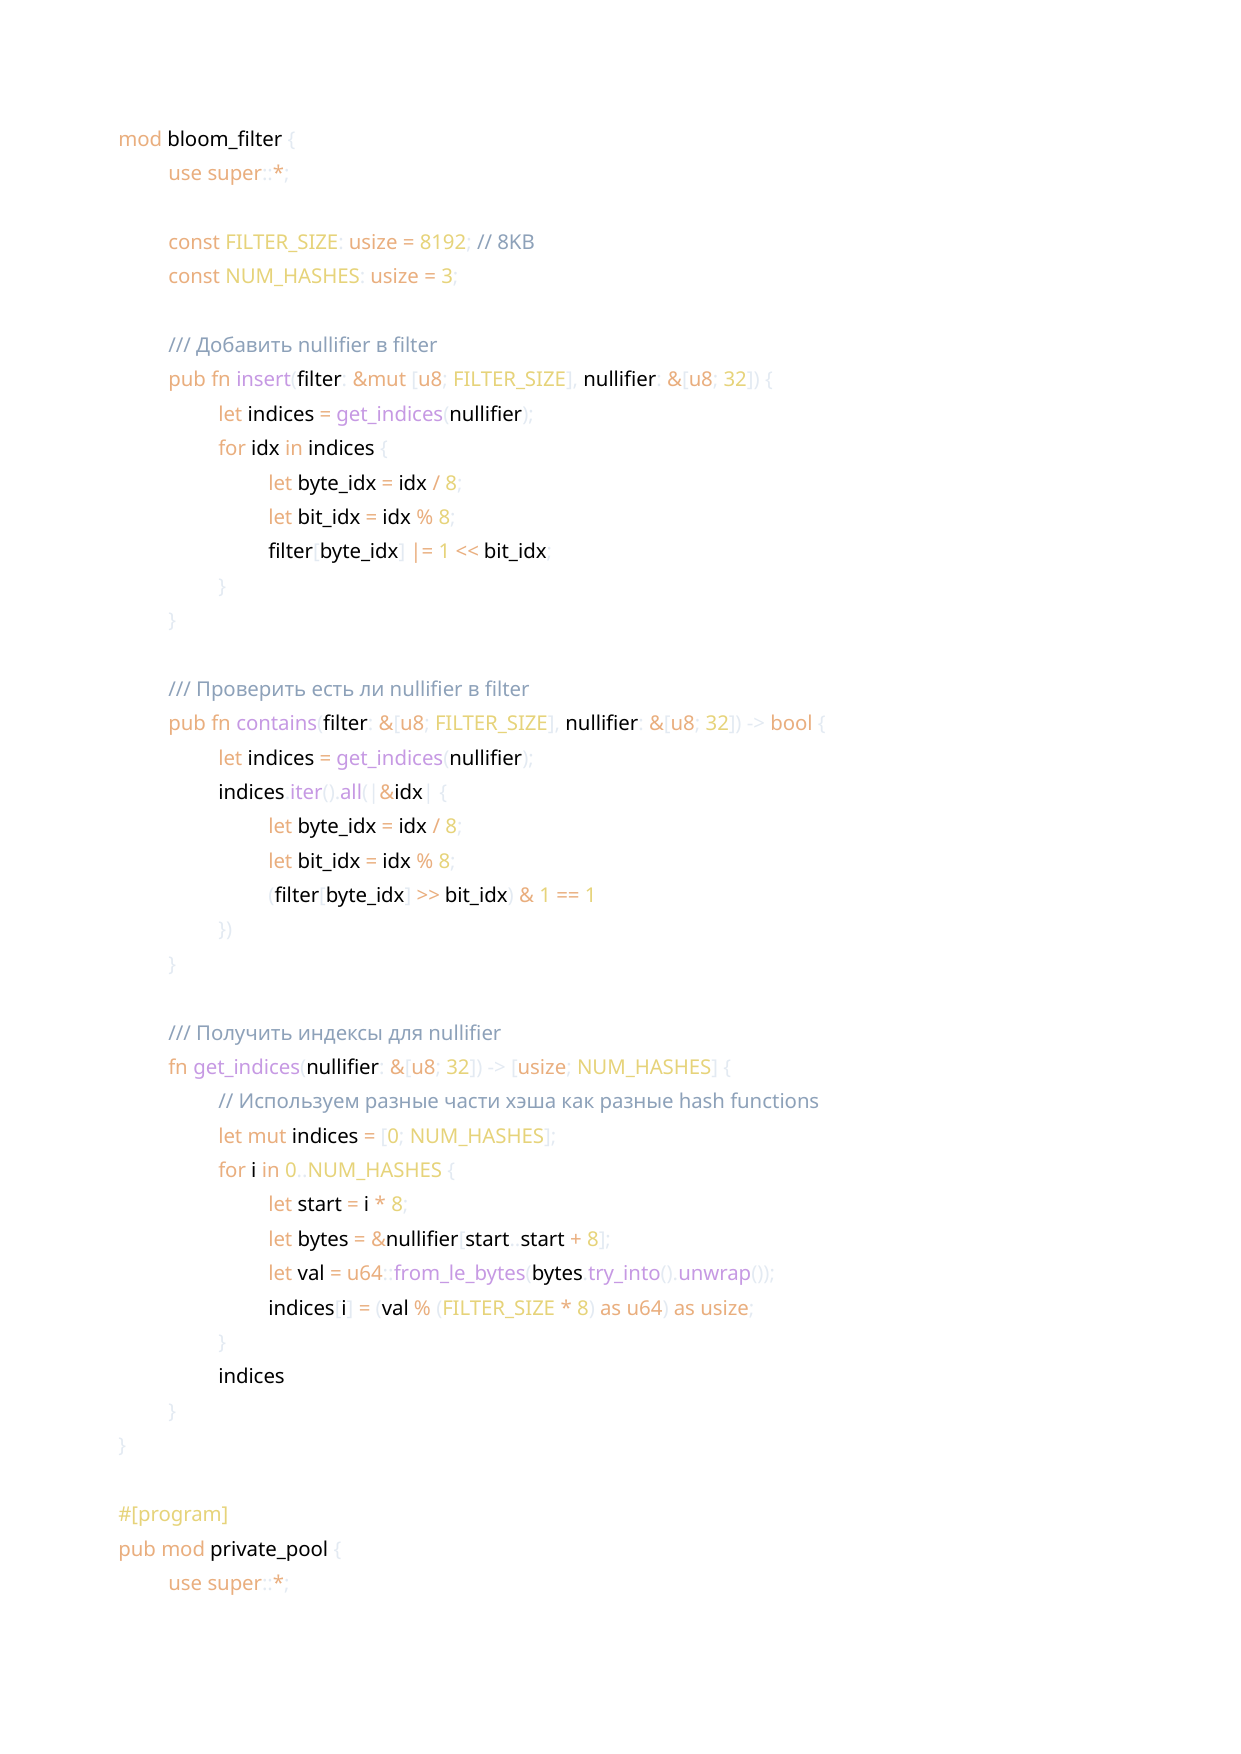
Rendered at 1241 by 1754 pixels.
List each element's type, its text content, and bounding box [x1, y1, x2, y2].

text let val = u64::from_le_bytes(bytes.try_into().unwrap()); [118, 1252, 1122, 1287]
text indices.iter().all(|&idx| { [118, 771, 1122, 806]
text pub fn insert(filter: &mut [u8; FILTER_SIZE], nullifier: &[u8; 32]) { [118, 359, 1122, 393]
text #[program] [118, 1493, 1122, 1527]
text use super::*; [118, 152, 1122, 187]
text } [118, 565, 1122, 599]
text pub mod private_pool { [118, 1527, 1122, 1562]
text let bytes = &nullifier[start..start + 8]; [118, 1218, 1122, 1252]
text for i in 0..NUM_HASHES { [118, 1149, 1122, 1184]
text } [118, 1321, 1122, 1356]
text let mut indices = [0; NUM_HASHES]; [118, 1115, 1122, 1149]
text } [118, 943, 1122, 977]
text let indices = get_indices(nullifier); [118, 737, 1122, 771]
text indices[i] = (val % (FILTER_SIZE * 8) as u64) as usize; [118, 1287, 1122, 1321]
text fn get_indices(nullifier: &[u8; 32]) -> [usize; NUM_HASHES] { [118, 1046, 1122, 1081]
text } [118, 1390, 1122, 1424]
text let byte_idx = idx / 8; [118, 806, 1122, 840]
text let bit_idx = idx % 8; [118, 840, 1122, 874]
text } [118, 599, 1122, 634]
text pub fn contains(filter: &[u8; FILTER_SIZE], nullifier: &[u8; 32]) -> bool { [118, 702, 1122, 737]
text /// Проверить есть ли nullifier в filter [118, 668, 1122, 702]
text let bit_idx = idx % 8; [118, 496, 1122, 531]
text // Используем разные части хэша как разные hash functions [118, 1081, 1122, 1115]
text let indices = get_indices(nullifier); [118, 393, 1122, 427]
text (filter[byte_idx] >> bit_idx) & 1 == 1 [118, 874, 1122, 909]
text let byte_idx = idx / 8; [118, 462, 1122, 496]
text for idx in indices { [118, 427, 1122, 462]
text const NUM_HASHES: usize = 3; [118, 256, 1122, 290]
text }) [118, 909, 1122, 943]
text const FILTER_SIZE: usize = 8192; // 8KB [118, 221, 1122, 256]
text let start = i * 8; [118, 1184, 1122, 1218]
text mod bloom_filter { [118, 118, 1122, 152]
text } [118, 1424, 1122, 1459]
text use super::*; [118, 1562, 1122, 1596]
text filter[byte_idx] |= 1 << bit_idx; [118, 531, 1122, 565]
text indices [118, 1356, 1122, 1390]
text /// Добавить nullifier в filter [118, 324, 1122, 359]
text /// Получить индексы для nullifier [118, 1012, 1122, 1046]
